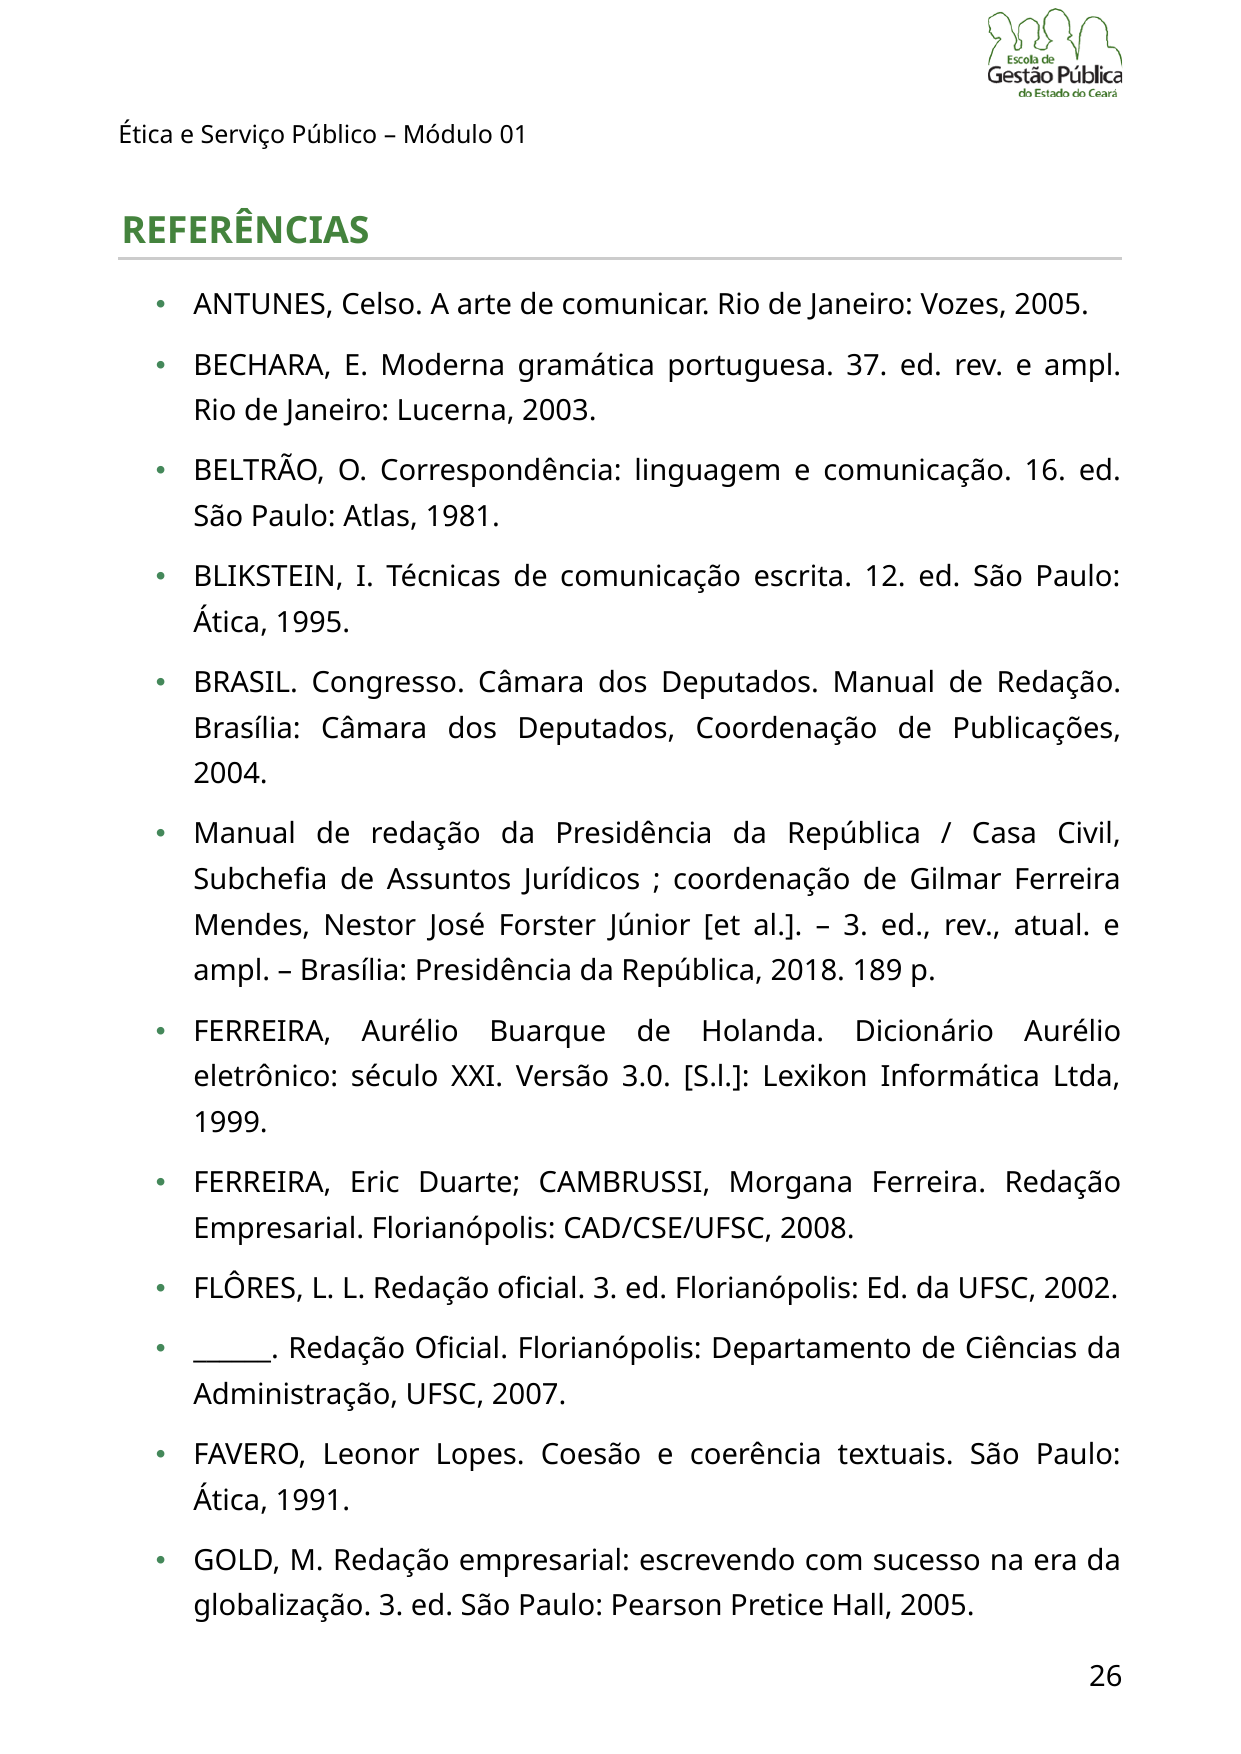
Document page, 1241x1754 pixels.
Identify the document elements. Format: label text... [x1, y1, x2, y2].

list Manual de redação da Presidência da República / Casa Civil, Subchefia de Assuntos Jurídicos ; coordenação de Gilmar Ferreira Mendes, Nestor José Forster Júnior [et al.]. – 3. ed., rev., atual. e ampl. – Brasília: Presidência da República, 2018. 189 p. [156, 813, 1122, 989]
list FAVERO, Leonor Lopes. Coesão e coerência textuais. São Paulo: Ática, 1991. [156, 1433, 1122, 1518]
list BELTRÃO, O. Correspondência: linguagem e comunicação. 16. ed. São Paulo: Atlas, 1981. [156, 450, 1122, 535]
list FLÔRES, L. L. Redação oficial. 3. ed. Florianópolis: Ed. da UFSC, 2002. [156, 1267, 1122, 1307]
picture [118, 8, 1123, 97]
list FERREIRA, Eric Duarte; CAMBRUSSI, Morgana Ferreira. Redação Empresarial. Florianópolis: CAD/CSE/UFSC, 2008. [156, 1161, 1122, 1247]
list BRASIL. Congresso. Câmara dos Deputados. Manual de Redação. Brasília: Câmara dos Deputados, Coordenação de Publicações, 2004. [156, 661, 1122, 792]
list BECHARA, E. Moderna gramática portuguesa. 37. ed. rev. e ampl. Rio de Janeiro: Lucerna, 2003. [156, 344, 1122, 429]
list ______. Redação Oficial. Florianópolis: Departamento de Ciências da Administração, UFSC, 2007. [156, 1327, 1122, 1413]
list GOLD, M. Redação empresarial: escrevendo com sucesso na era da globalização. 3. ed. São Paulo: Pearson Pretice Hall, 2005. [156, 1539, 1122, 1624]
subtitle REFERÊNCIAS [118, 200, 1122, 257]
list FERREIRA, Aurélio Buarque de Holanda. Dicionário Aurélio eletrônico: século XXI. Versão 3.0. [S.l.]: Lexikon Informática Ltda, 1999. [156, 1010, 1122, 1141]
list BLIKSTEIN, I. Técnicas de comunicação escrita. 12. ed. São Paulo: Ática, 1995. [156, 556, 1122, 641]
list ANTUNES, Celso. A arte de comunicar. Rio de Janeiro: Vozes, 2005. [156, 284, 1122, 323]
